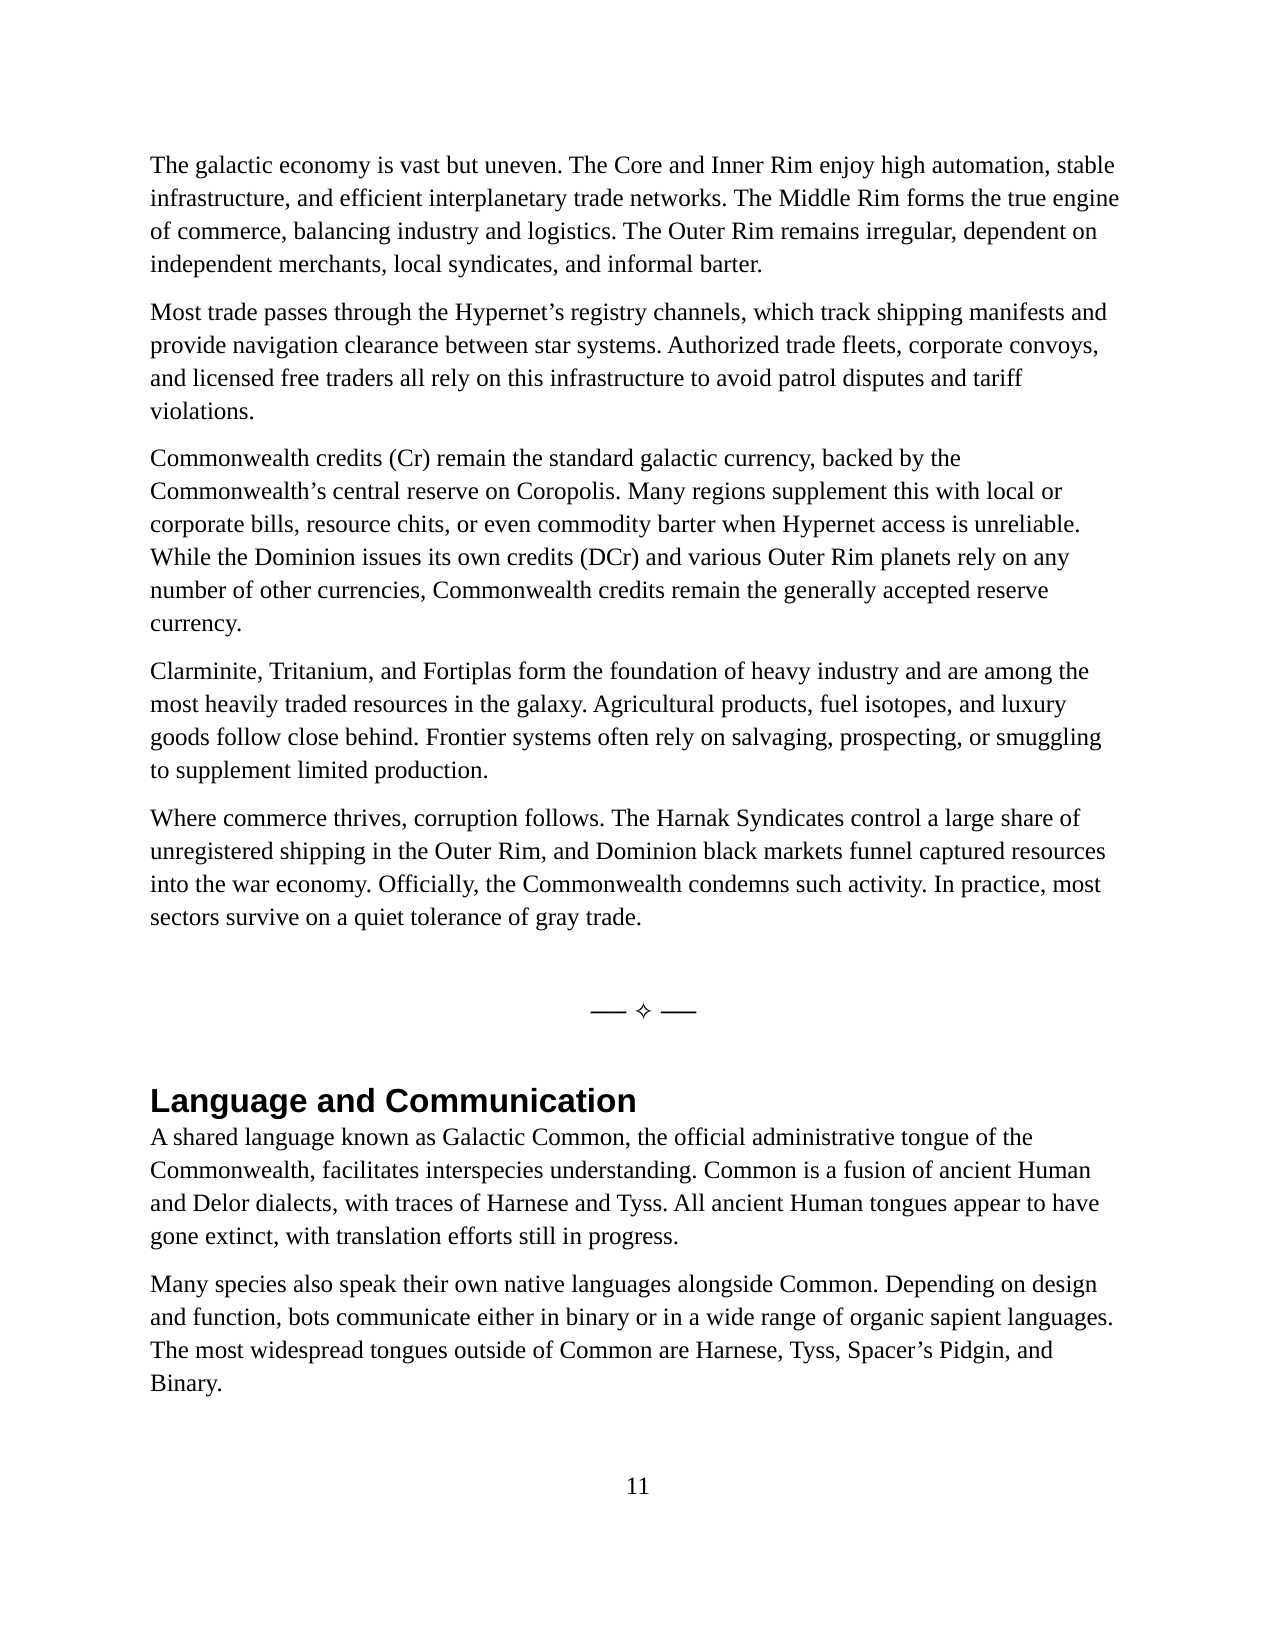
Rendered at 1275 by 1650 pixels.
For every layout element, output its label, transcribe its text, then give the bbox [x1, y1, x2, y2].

text Clarminite, Tritanium, and Fortiplas form the foundation of heavy industry and are among the most heavily traded resources in the galaxy. Agricultural products, fuel isotopes, and luxury goods follow close behind. Frontier systems often rely on salvaging, prospecting, or smuggling to supplement limited production. [150, 656, 1125, 784]
text Where commerce thrives, corruption follows. The Harnak Syndicates control a large share of unregistered shipping in the Outer Rim, and Dominion black markets funnel captured resources into the war economy. Officially, the Commonwealth condemns such activity. In practice, most sectors survive on a quiet tolerance of gray trade. [150, 803, 1125, 931]
text Commonwealth credits (Cr) remain the standard galactic currency, backed by the Commonwealth’s central reserve on Coropolis. Many regions supplement this with local or corporate bills, resource chits, or even commodity barter when Hypernet access is unreliable. While the Dominion issues its own credits (DCr) and various Outer Rim planets rely on any number of other currencies, Commonwealth credits remain the generally accepted reserve currency. [150, 443, 1125, 637]
text The galactic economy is vast but uneven. The Core and Inner Rim enjoy high automation, stable infrastructure, and efficient interplanetary trade networks. The Middle Rim forms the true engine of commerce, balancing industry and logistics. The Outer Rim remains irregular, dependent on independent merchants, local syndicates, and informal barter. [150, 150, 1125, 278]
text ── ✧ ── [162, 997, 1125, 1026]
text A shared language known as Galactic Common, the official administrative tongue of the Commonwealth, facilitates interspecies understanding. Common is a fusion of ancient Human and Delor dialects, with traces of Harnese and Tyss. All ancient Human tongues appear to have gone extinct, with translation efforts still in progress. [150, 1122, 1125, 1250]
text Most trade passes through the Hypernet’s registry channels, which track shipping manifests and provide navigation clearance between star systems. Authorized trade fleets, corporate convoys, and licensed free traders all rely on this infrastructure to avoid patrol disputes and tariff violations. [150, 297, 1125, 424]
subtitle Language and Communication [150, 1081, 1125, 1119]
text Many species also speak their own native languages alongside Common. Depending on design and function, bots communicate either in binary or in a wide range of organic sapient languages. The most widespread tongues outside of Common are Harnese, Tyss, Spacer’s Pidgin, and Binary. [150, 1269, 1125, 1397]
